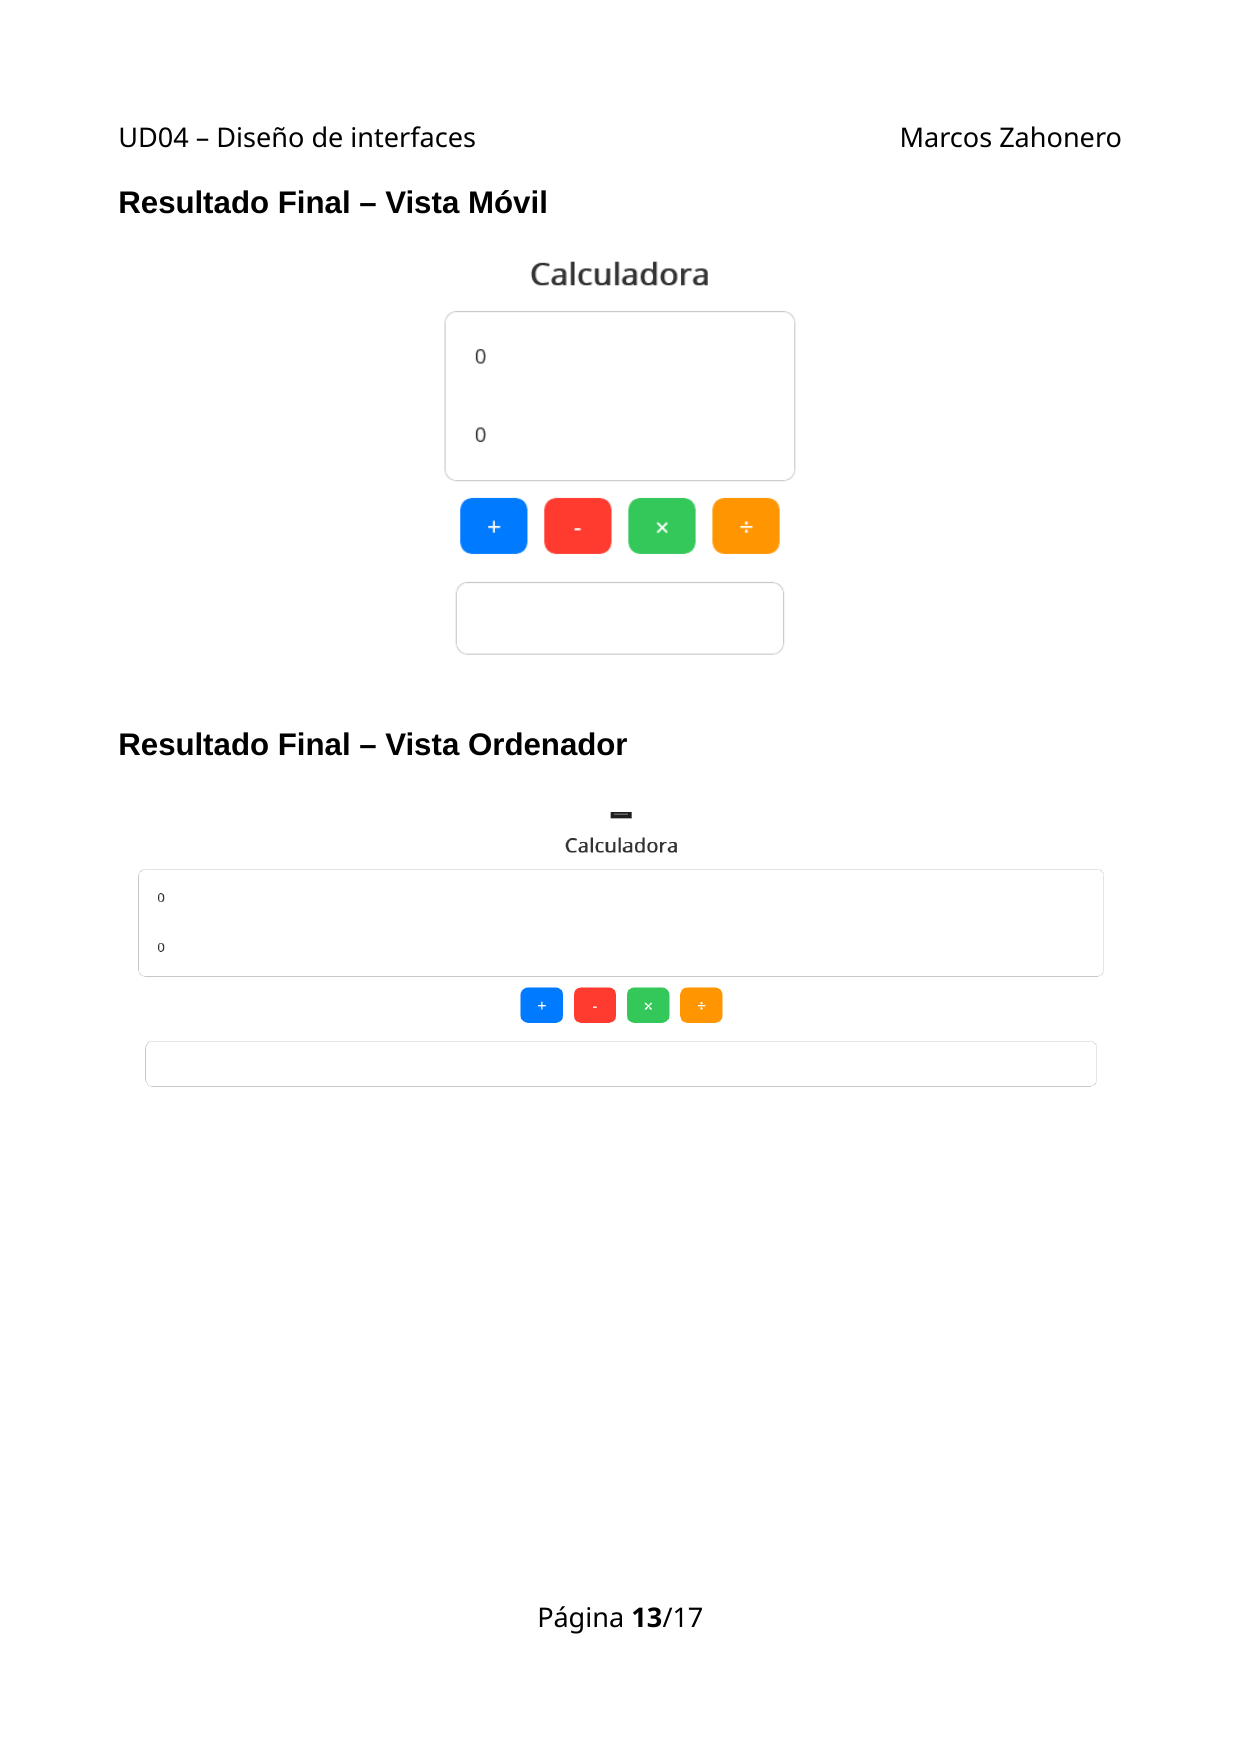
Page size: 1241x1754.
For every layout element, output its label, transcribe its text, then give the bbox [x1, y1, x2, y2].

subtitle Resultado Final – Vista Ordenador [118, 726, 1122, 762]
picture [430, 246, 810, 686]
picture [118, 812, 1123, 1100]
subtitle Resultado Final – Vista Móvil [118, 184, 1122, 220]
